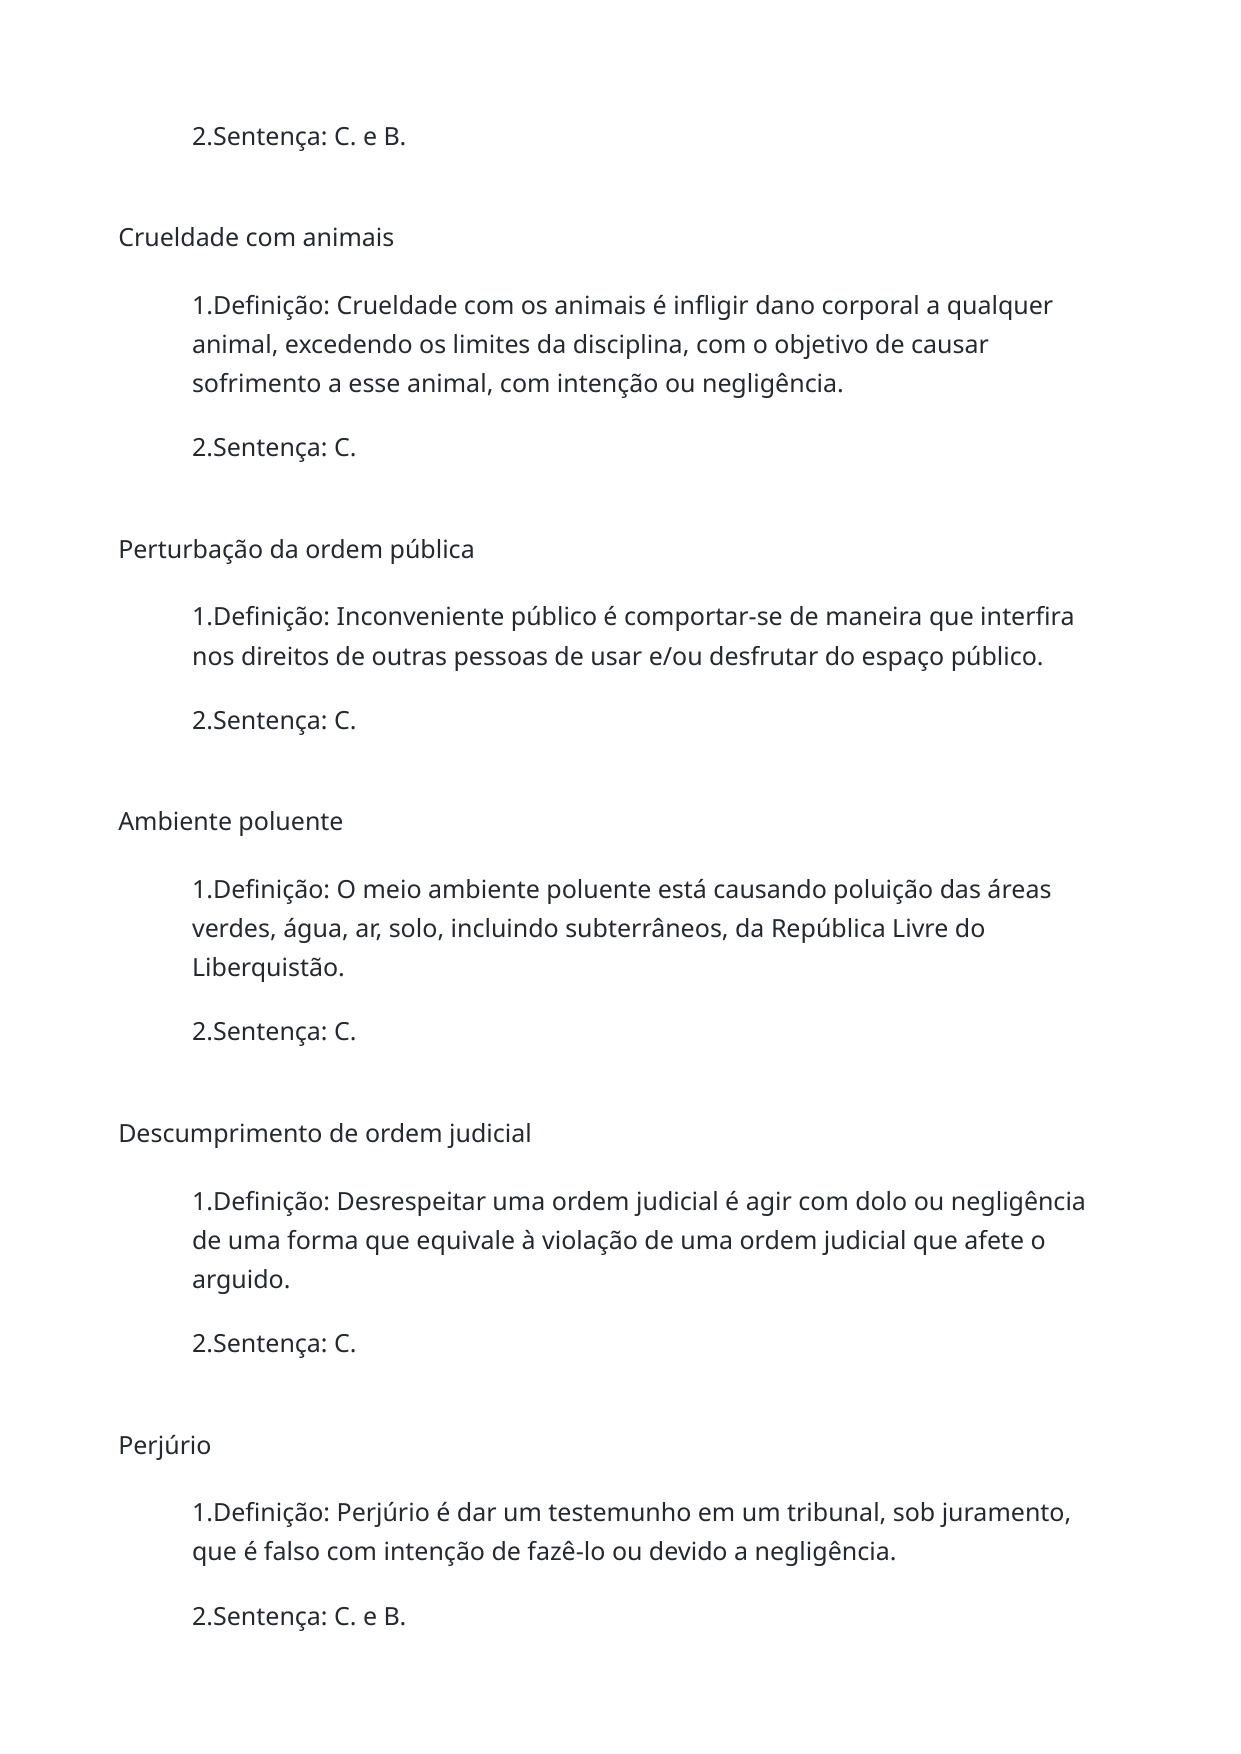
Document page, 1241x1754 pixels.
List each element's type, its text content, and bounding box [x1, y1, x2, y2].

subtitle Perjúrio [118, 1427, 1122, 1461]
subtitle Ambiente poluente [118, 804, 1122, 838]
list Sentença: C. [118, 1326, 1122, 1360]
list Sentença: C. [118, 430, 1122, 464]
subtitle Crueldade com animais [118, 220, 1122, 254]
list Definição: Perjúrio é dar um testemunho em um tribunal, sob juramento, que é falso com intenção de fazê-lo ou devido a negligência. [118, 1495, 1122, 1568]
list Sentença: C. e B. [118, 1598, 1122, 1632]
subtitle Descumprimento de ordem judicial [118, 1116, 1122, 1150]
list Sentença: C. [118, 702, 1122, 736]
list Definição: Crueldade com os animais é infligir dano corporal a qualquer animal, excedendo os limites da disciplina, com o objetivo de causar sofrimento a esse animal, com intenção ou negligência. [118, 287, 1122, 400]
subtitle Perturbação da ordem pública [118, 531, 1122, 566]
list Sentença: C. e B. [118, 118, 1122, 152]
list Definição: Inconveniente público é comportar-se de maneira que interfira nos direitos de outras pessoas de usar e/ou desfrutar do espaço público. [118, 599, 1122, 672]
list Definição: O meio ambiente poluente está causando poluição das áreas verdes, água, ar, solo, incluindo subterrâneos, da República Livre do Liberquistão. [118, 871, 1122, 984]
list Definição: Desrespeitar uma ordem judicial é agir com dolo ou negligência de uma forma que equivale à violação de uma ordem judicial que afete o arguido. [118, 1183, 1122, 1296]
list Sentença: C. [118, 1014, 1122, 1048]
